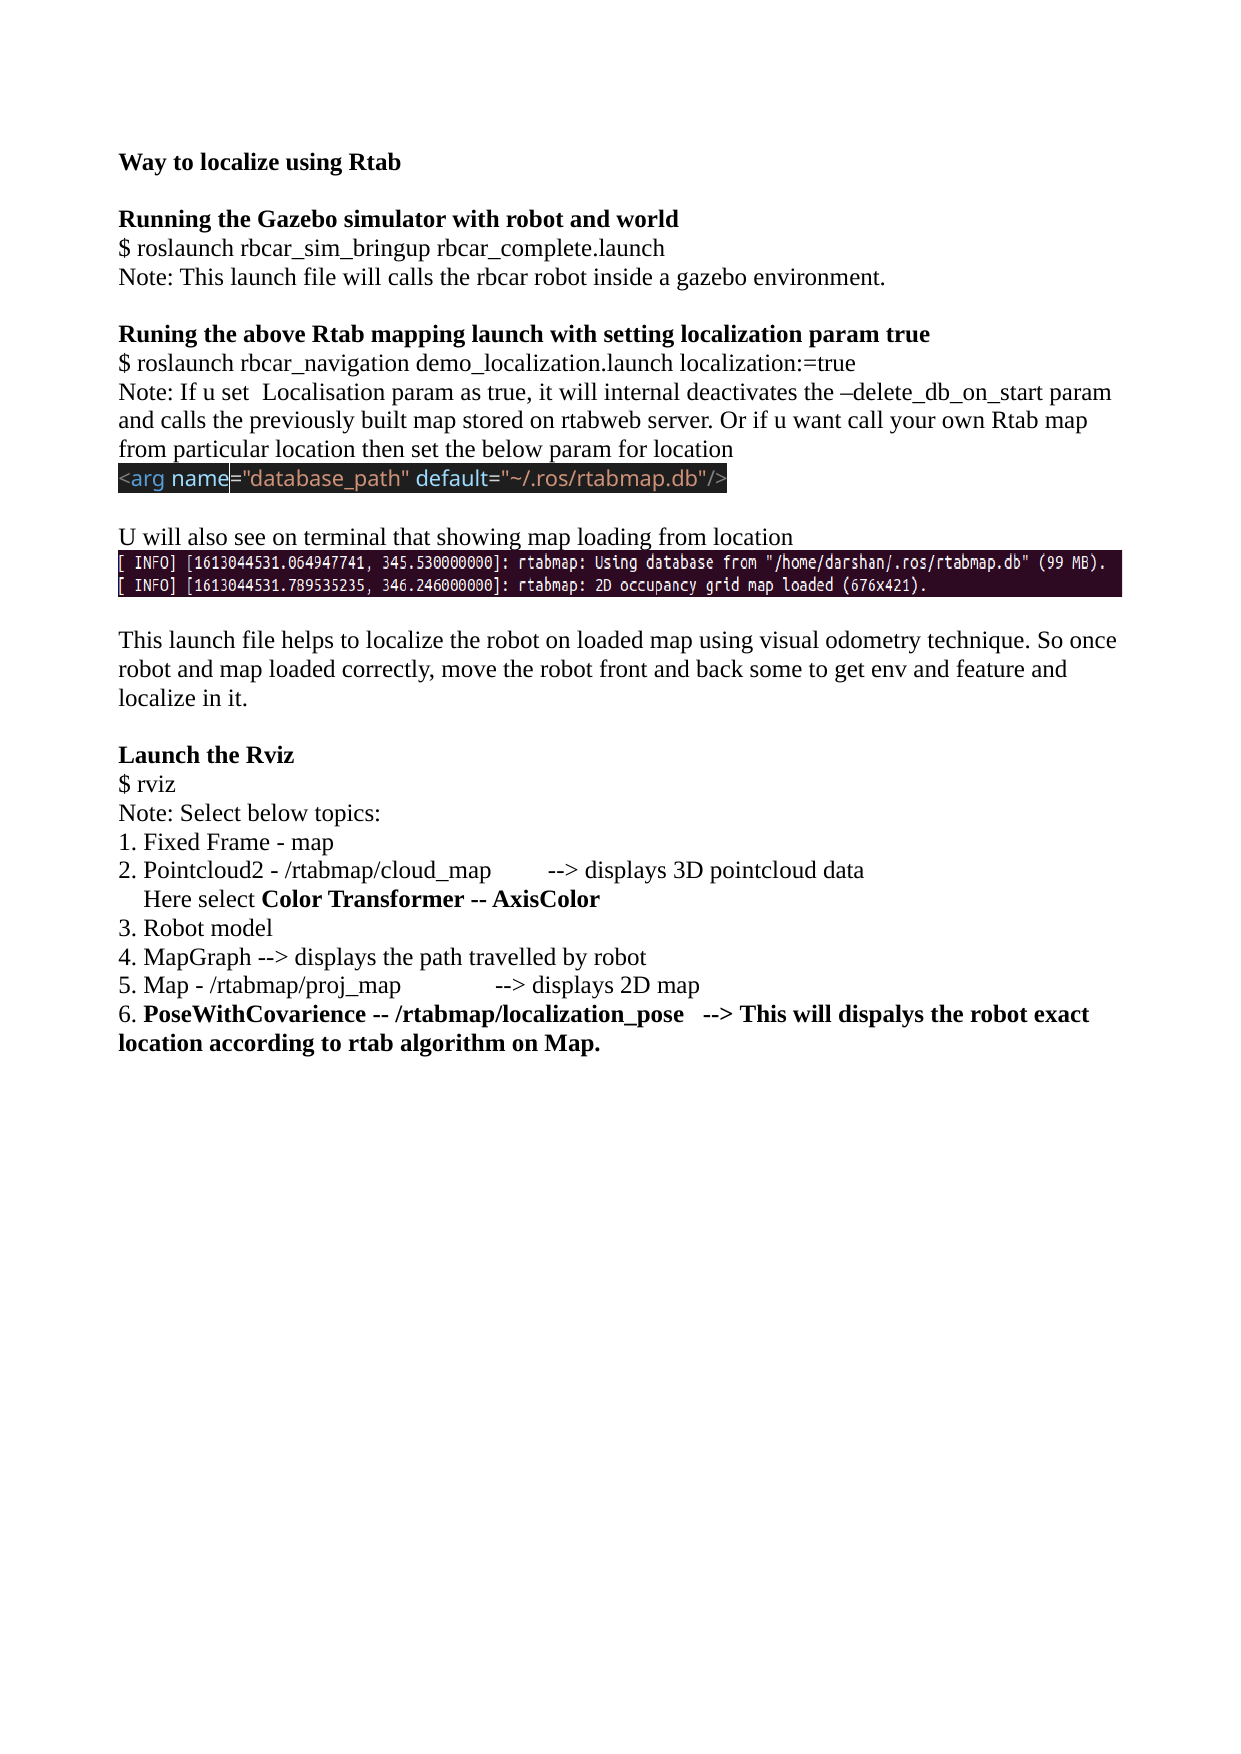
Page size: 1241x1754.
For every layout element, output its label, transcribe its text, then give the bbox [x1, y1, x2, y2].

text U will also see on terminal that showing map loading from location [118, 522, 1122, 550]
text $ rviz [118, 769, 1122, 798]
text $ roslaunch rbcar_sim_bringup rbcar_complete.launch [118, 233, 1122, 262]
text 1. Fixed Frame - map [118, 827, 1122, 855]
text <arg name="database_path" default="~/.ros/rtabmap.db"/> [118, 463, 1122, 493]
text This launch file helps to localize the robot on loaded map using visual odometry technique. So once robot and map loaded correctly, move the robot front and back some to get env and feature and localize in it. [118, 625, 1122, 712]
text Note: This launch file will calls the rbcar robot inside a gazebo environment. [118, 262, 1122, 291]
text 6. PoseWithCovarience -- /rtabmap/localization_pose --> This will dispalys the robot exact location according to rtab algorithm on Map. [118, 999, 1122, 1057]
text Way to localize using Rtab [118, 147, 1122, 176]
text Running the Gazebo simulator with robot and world [118, 204, 1122, 233]
text Runing the above Rtab mapping launch with setting localization param true [118, 319, 1122, 348]
text 3. Robot model [118, 913, 1122, 942]
text Here select Color Transformer -- AxisColor [118, 884, 1122, 913]
text 4. MapGraph --> displays the path travelled by robot [118, 942, 1122, 970]
picture [118, 550, 1123, 597]
text 2. Pointcloud2 - /rtabmap/cloud_map --> displays 3D pointcloud data [118, 855, 1122, 884]
text 5. Map - /rtabmap/proj_map --> displays 2D map [118, 970, 1122, 999]
text Launch the Rviz [118, 740, 1122, 769]
text Note: If u set Localisation param as true, it will internal deactivates the –delete_db_on_start param and calls the previously built map stored on rtabweb server. Or if u want call your own Rtab map from particular location then set the below param for location [118, 377, 1122, 463]
text Note: Select below topics: [118, 798, 1122, 827]
text $ roslaunch rbcar_navigation demo_localization.launch localization:=true [118, 348, 1122, 377]
